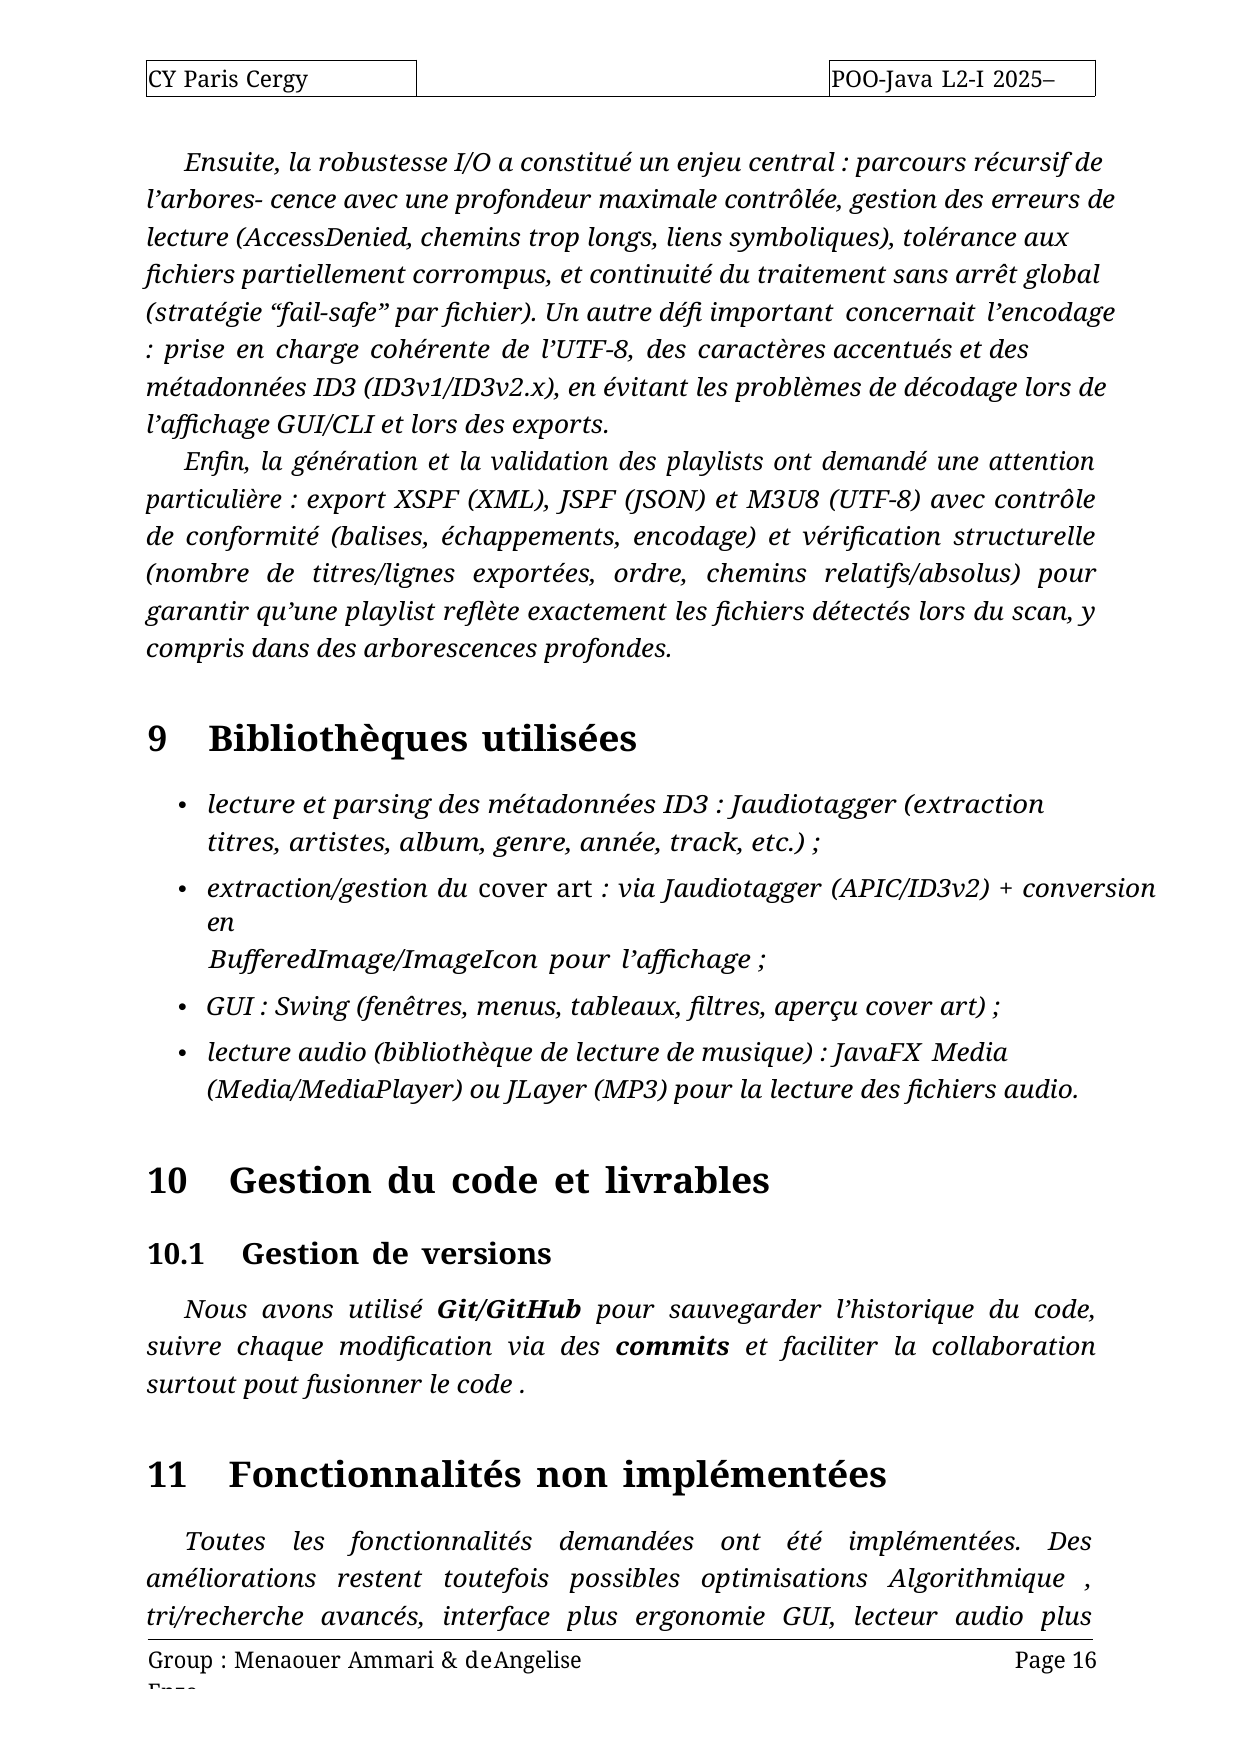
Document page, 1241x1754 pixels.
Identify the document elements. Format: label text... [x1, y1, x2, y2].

subtitle Fonctionnalités non implémentées [147, 1450, 1180, 1498]
subtitle Gestion du code et livrables [147, 1155, 1180, 1204]
subtitle Bibliothèques utilisées [147, 714, 1180, 762]
text Enfin, la génération et la validation des playlists ont demandé une attention particulière : export XSPF (XML), JSPF (JSON) et M3U8 (UTF-8) avec contrôle de conformité (balises, échappements, encodage) et vérification structurelle (nombre de titres/lignes exportées, ordre, chemins relatifs/absolus) pour garantir qu’une playlist reflète exactement les fichiers détectés lors du scan, y compris dans des arborescences profondes. [146, 444, 1096, 665]
list GUI : Swing (fenêtres, menus, tableaux, filtres, aperçu cover art) ; [178, 988, 1180, 1022]
list lecture audio (bibliothèque de lecture de musique) : JavaFX Media (Media/MediaPlayer) ou JLayer (MP3) pour la lecture des fichiers audio. [178, 1034, 1130, 1106]
list lecture et parsing des métadonnées ID3 : Jaudiotagger (extraction titres, artistes, album, genre, année, track, etc.) ; [178, 787, 1096, 858]
text Toutes les fonctionnalités demandées ont été implémentées. Des améliorations restent toutefois possibles optimisations Algorithmique , tri/recherche avancés, interface plus ergonomie GUI, lecteur audio plus [146, 1523, 1093, 1632]
subtitle Gestion de versions [147, 1233, 1180, 1273]
text BufferedImage/ImageIcon pour l’affichage ; [208, 942, 1180, 976]
text Ensuite, la robustesse I/O a constitué un enjeu central : parcours récursif de l’arbores- cence avec une profondeur maximale contrôlée, gestion des erreurs de lecture (AccessDenied, chemins trop longs, liens symboliques), tolérance aux fichiers partiellement corrompus, et continuité du traitement sans arrêt global (stratégie “fail-safe” par fichier). Un autre défi important concernait l’encodage : prise en charge cohérente de l’UTF-8, des caractères accentués et des métadonnées ID3 (ID3v1/ID3v2.x), en évitant les problèmes de décodage lors de l’affichage GUI/CLI et lors des exports. [146, 145, 1125, 441]
text Nous avons utilisé Git/GitHub pour sauvegarder l’historique du code, suivre chaque modification via des commits et faciliter la collaboration surtout pout fusionner le code . [146, 1292, 1097, 1400]
list extraction/gestion du cover art : via Jaudiotagger (APIC/ID3v2) + conversion en [178, 870, 1180, 938]
